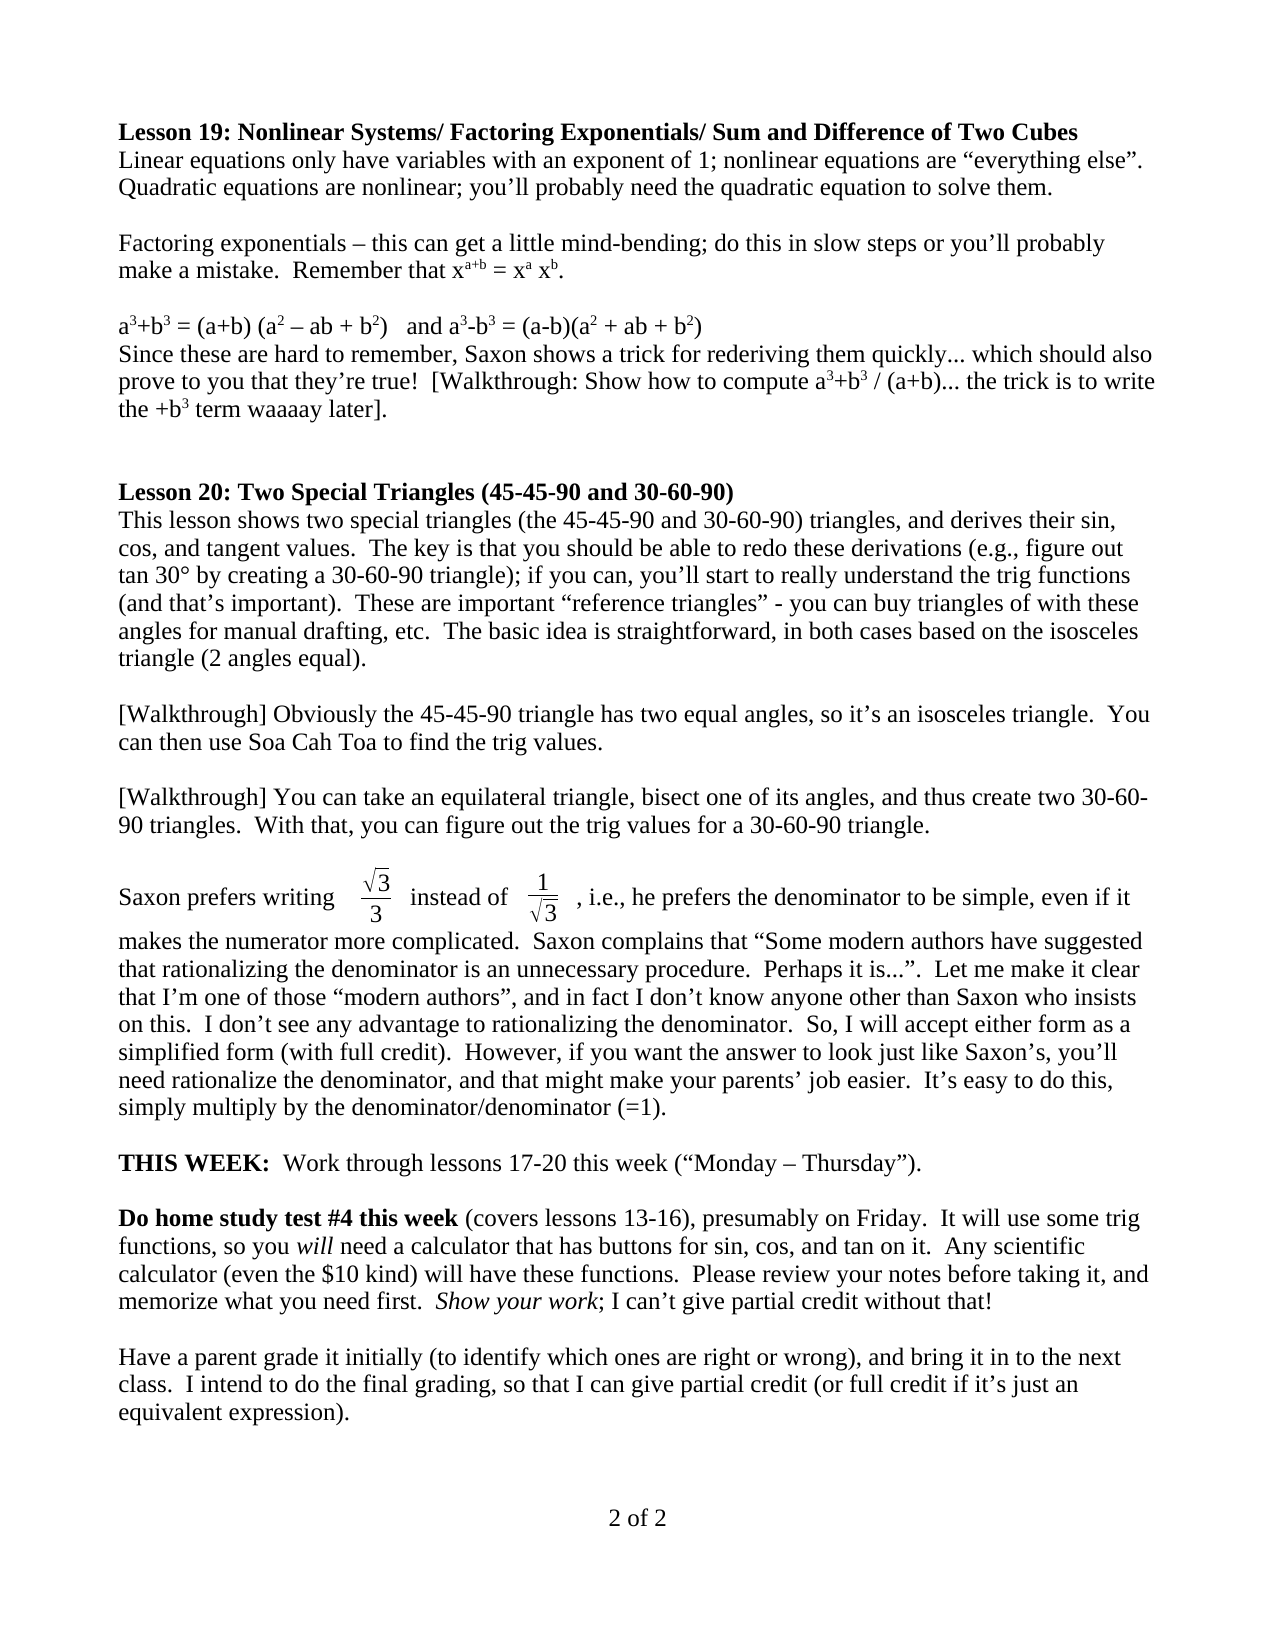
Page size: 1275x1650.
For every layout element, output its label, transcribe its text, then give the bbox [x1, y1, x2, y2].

text Saxon prefers writing instead of, i.e., he prefers the denominator to be simple, even if it makes the numerator more complicated. Saxon complains that “Some modern authors have suggested that rationalizing the denominator is an unnecessary procedure. Perhaps it is...”. Let me make it clear that I’m one of those “modern authors”, and in fact I don’t know anyone other than Saxon who insists on this. I don’t see any advantage to rationalizing the denominator. So, I will accept either form as a simplified form (with full credit). However, if you want the answer to look just like Saxon’s, you’ll need rationalize the denominator, and that might make your parents’ job easier. It’s easy to do this, simply multiply by the denominator/denominator (=1). [118, 866, 1157, 1121]
text THIS WEEK: Work through lessons 17-20 this week (“Monday – Thursday”). [118, 1149, 1157, 1177]
text Since these are hard to remember, Saxon shows a trick for rederiving them quickly... which should also prove to you that they’re true! [Walkthrough: Show how to compute a3+b3 / (a+b)... the trick is to write the +b3 term waaaay later]. [118, 340, 1157, 423]
text [Walkthrough] You can take an equilateral triangle, bisect one of its angles, and thus create two 30-60-90 triangles. With that, you can figure out the trig values for a 30-60-90 triangle. [118, 783, 1157, 838]
text Lesson 20: Two Special Triangles (45-45-90 and 30-60-90) [118, 478, 1157, 506]
text Do home study test #4 this week (covers lessons 13-16), presumably on Friday. It will use some trig functions, so you will need a calculator that has buttons for sin, cos, and tan on it. Any scientific calculator (even the $10 kind) will have these functions. Please review your notes before taking it, and memorize what you need first. Show your work; I can’t give partial credit without that! [118, 1204, 1157, 1315]
text This lesson shows two special triangles (the 45-45-90 and 30-60-90) triangles, and derives their sin, cos, and tangent values. The key is that you should be able to redo these derivations (e.g., figure out tan 30° by creating a 30-60-90 triangle); if you can, you’ll start to really understand the trig functions (and that’s important). These are important “reference triangles” - you can buy triangles of with these angles for manual drafting, etc. The basic idea is straightforward, in both cases based on the isosceles triangle (2 angles equal). [118, 506, 1157, 672]
text Linear equations only have variables with an exponent of 1; nonlinear equations are “everything else”. Quadratic equations are nonlinear; you’ll probably need the quadratic equation to solve them. [118, 146, 1157, 201]
text Factoring exponentials – this can get a little mind-bending; do this in slow steps or you’ll probably make a mistake. Remember that xa+b = xa xb. [118, 229, 1157, 284]
text Have a parent grade it initially (to identify which ones are right or wrong), and bring it in to the next class. I intend to do the final grading, so that I can give partial credit (or full credit if it’s just an equivalent expression). [118, 1343, 1157, 1426]
text Lesson 19: Nonlinear Systems/ Factoring Exponentials/ Sum and Difference of Two Cubes [118, 118, 1157, 146]
text a3+b3 = (a+b) (a2 – ab + b2) and a3-b3 = (a-b)(a2 + ab + b2) [118, 312, 1157, 340]
text [Walkthrough] Obviously the 45-45-90 triangle has two equal angles, so it’s an isosceles triangle. You can then use Soa Cah Toa to find the trig values. [118, 700, 1157, 755]
